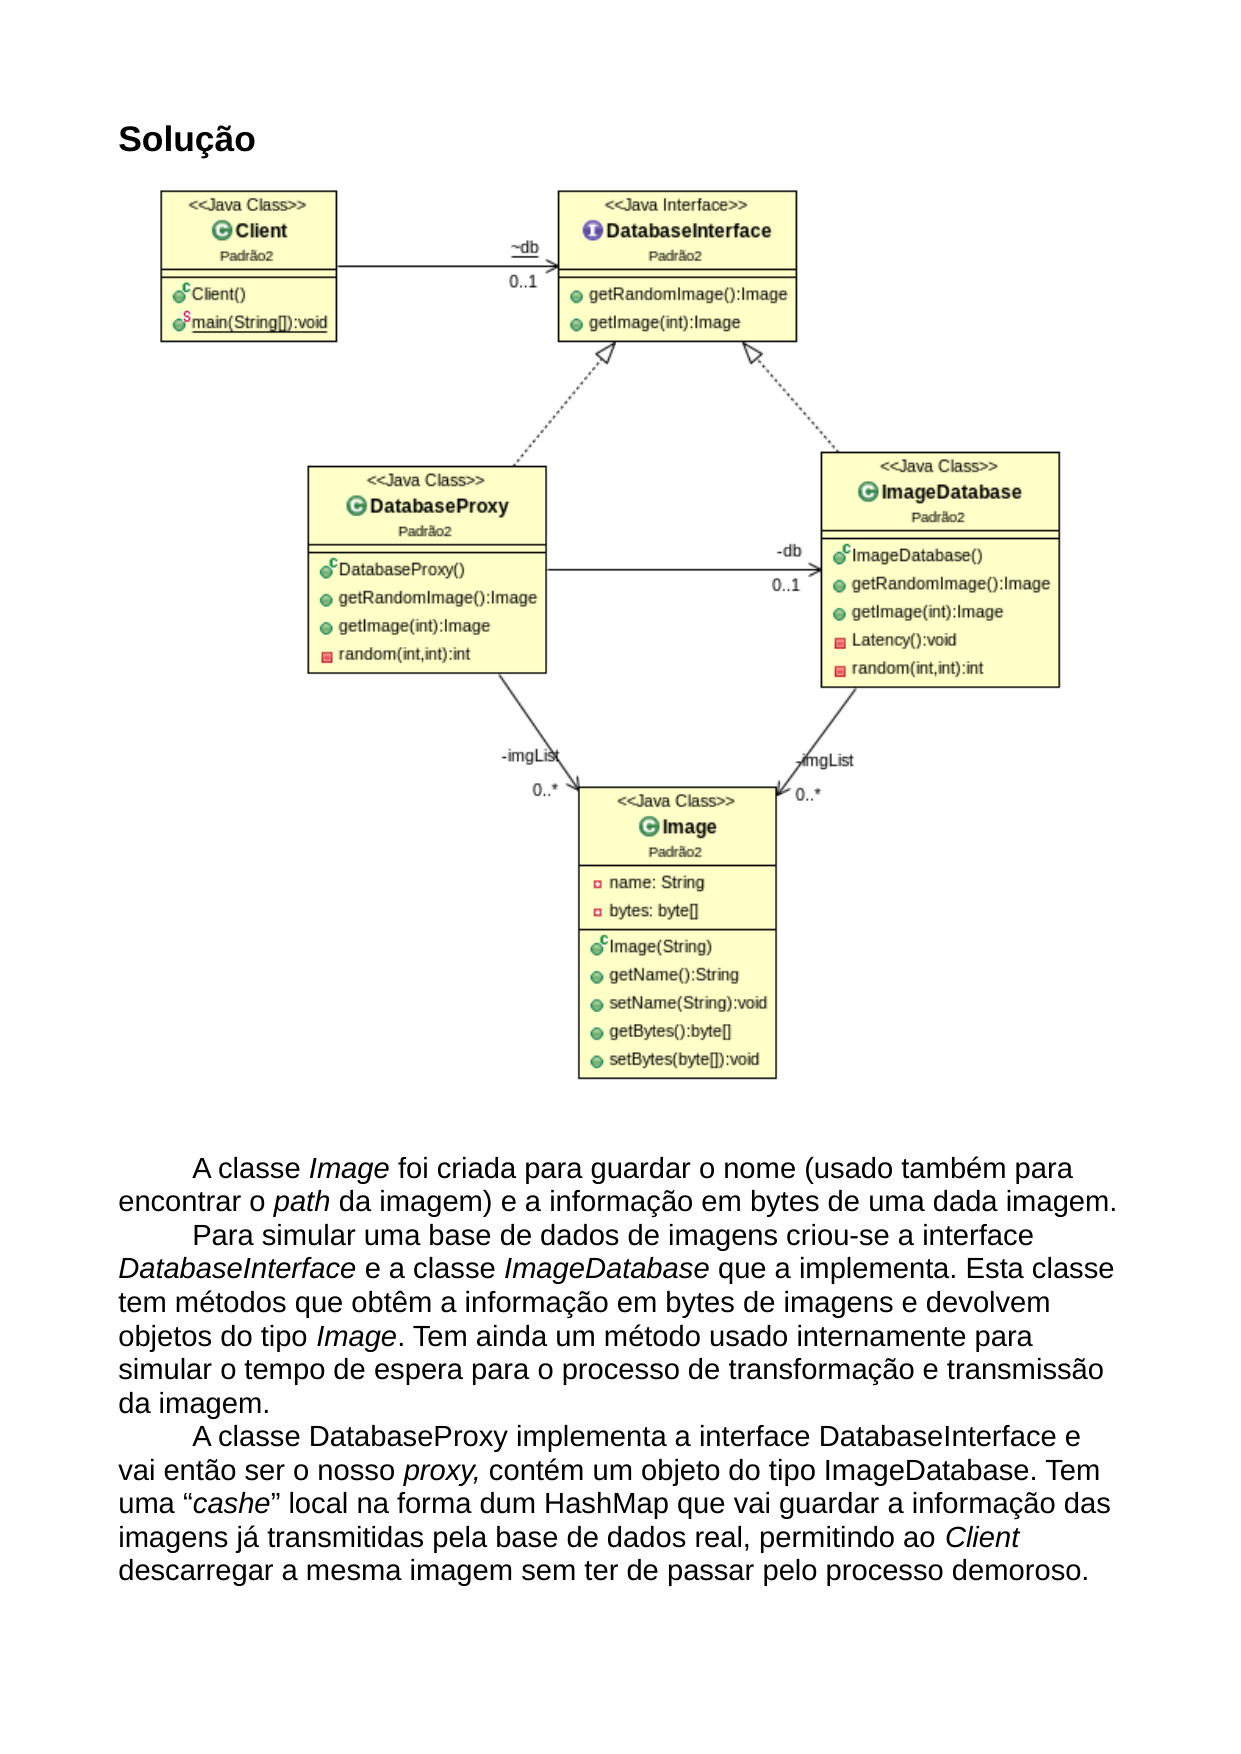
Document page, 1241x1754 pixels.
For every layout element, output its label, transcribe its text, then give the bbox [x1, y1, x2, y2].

text A classe Image foi criada para guardar o nome (usado também para encontrar o path da imagem) e a informação em bytes de uma dada imagem. [118, 1151, 1122, 1218]
text Para simular uma base de dados de imagens criou-se a interface DatabaseInterface e a classe ImageDatabase que a implementa. Esta classe tem métodos que obtêm a informação em bytes de imagens e devolvem objetos do tipo Image. Tem ainda um método usado internamente para simular o tempo de espera para o processo de transformação e transmissão da imagem. [118, 1218, 1122, 1419]
picture [156, 186, 1065, 1084]
text Solução [118, 118, 1122, 159]
text A classe DatabaseProxy implementa a interface DatabaseInterface e vai então ser o nosso proxy, contém um objeto do tipo ImageDatabase. Tem uma “cashe” local na forma dum HashMap que vai guardar a informação das imagens já transmitidas pela base de dados real, permitindo ao Client descarregar a mesma imagem sem ter de passar pelo processo demoroso. [118, 1419, 1122, 1587]
